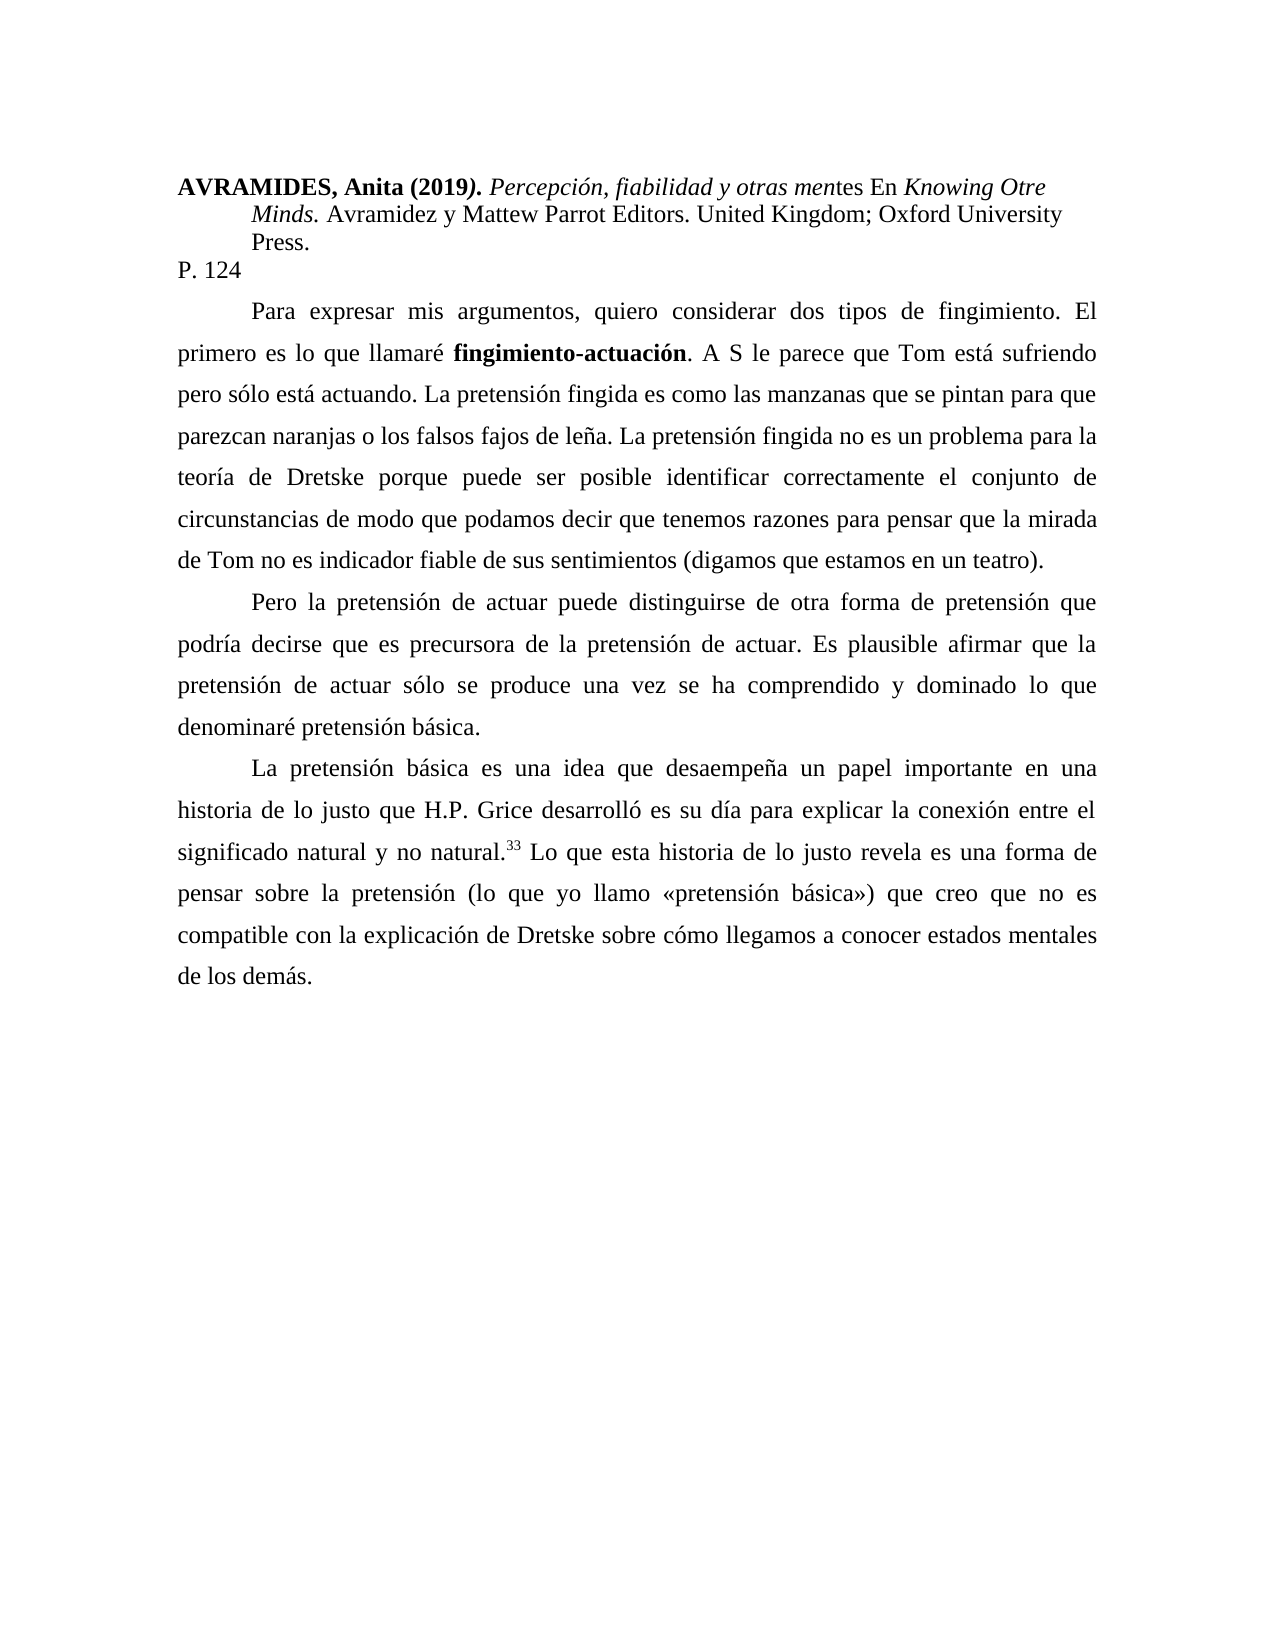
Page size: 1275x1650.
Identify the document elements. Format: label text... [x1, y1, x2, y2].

text La pretensión básica es una idea que desaempeña un papel importante en una historia de lo justo que H.P. Grice desarrolló es su día para explicar la conexión entre el significado natural y no natural.33 Lo que esta historia de lo justo revela es una forma de pensar sobre la pretensión (lo que yo llamo «pretensión básica») que creo que no es compatible con la explicación de Dretske sobre cómo llegamos a conocer estados mentales de los demás. [177, 754, 1098, 990]
text Para expresar mis argumentos, quiero considerar dos tipos de fingimiento. El primero es lo que llamaré fingimiento-actuación. A S le parece que Tom está sufriendo pero sólo está actuando. La pretensión fingida es como las manzanas que se pintan para que parezcan naranjas o los falsos fajos de leña. La pretensión fingida no es un problema para la teoría de Dretske porque puede ser posible identificar correctamente el conjunto de circunstancias de modo que podamos decir que tenemos razones para pensar que la mirada de Tom no es indicador fiable de sus sentimientos (digamos que estamos en un teatro). [177, 297, 1098, 574]
text P. 124 [177, 256, 1098, 283]
text Pero la pretensión de actuar puede distinguirse de otra forma de pretensión que podría decirse que es precursora de la pretensión de actuar. Es plausible afirmar que la pretensión de actuar sólo se produce una vez se ha comprendido y dominado lo que denominaré pretensión básica. [177, 588, 1098, 741]
text AVRAMIDES, Anita (2019). Percepción, fiabilidad y otras mentes En Knowing Otre Minds. Avramidez y Mattew Parrot Editors. United Kingdom; Oxford University Press. [177, 173, 1098, 256]
